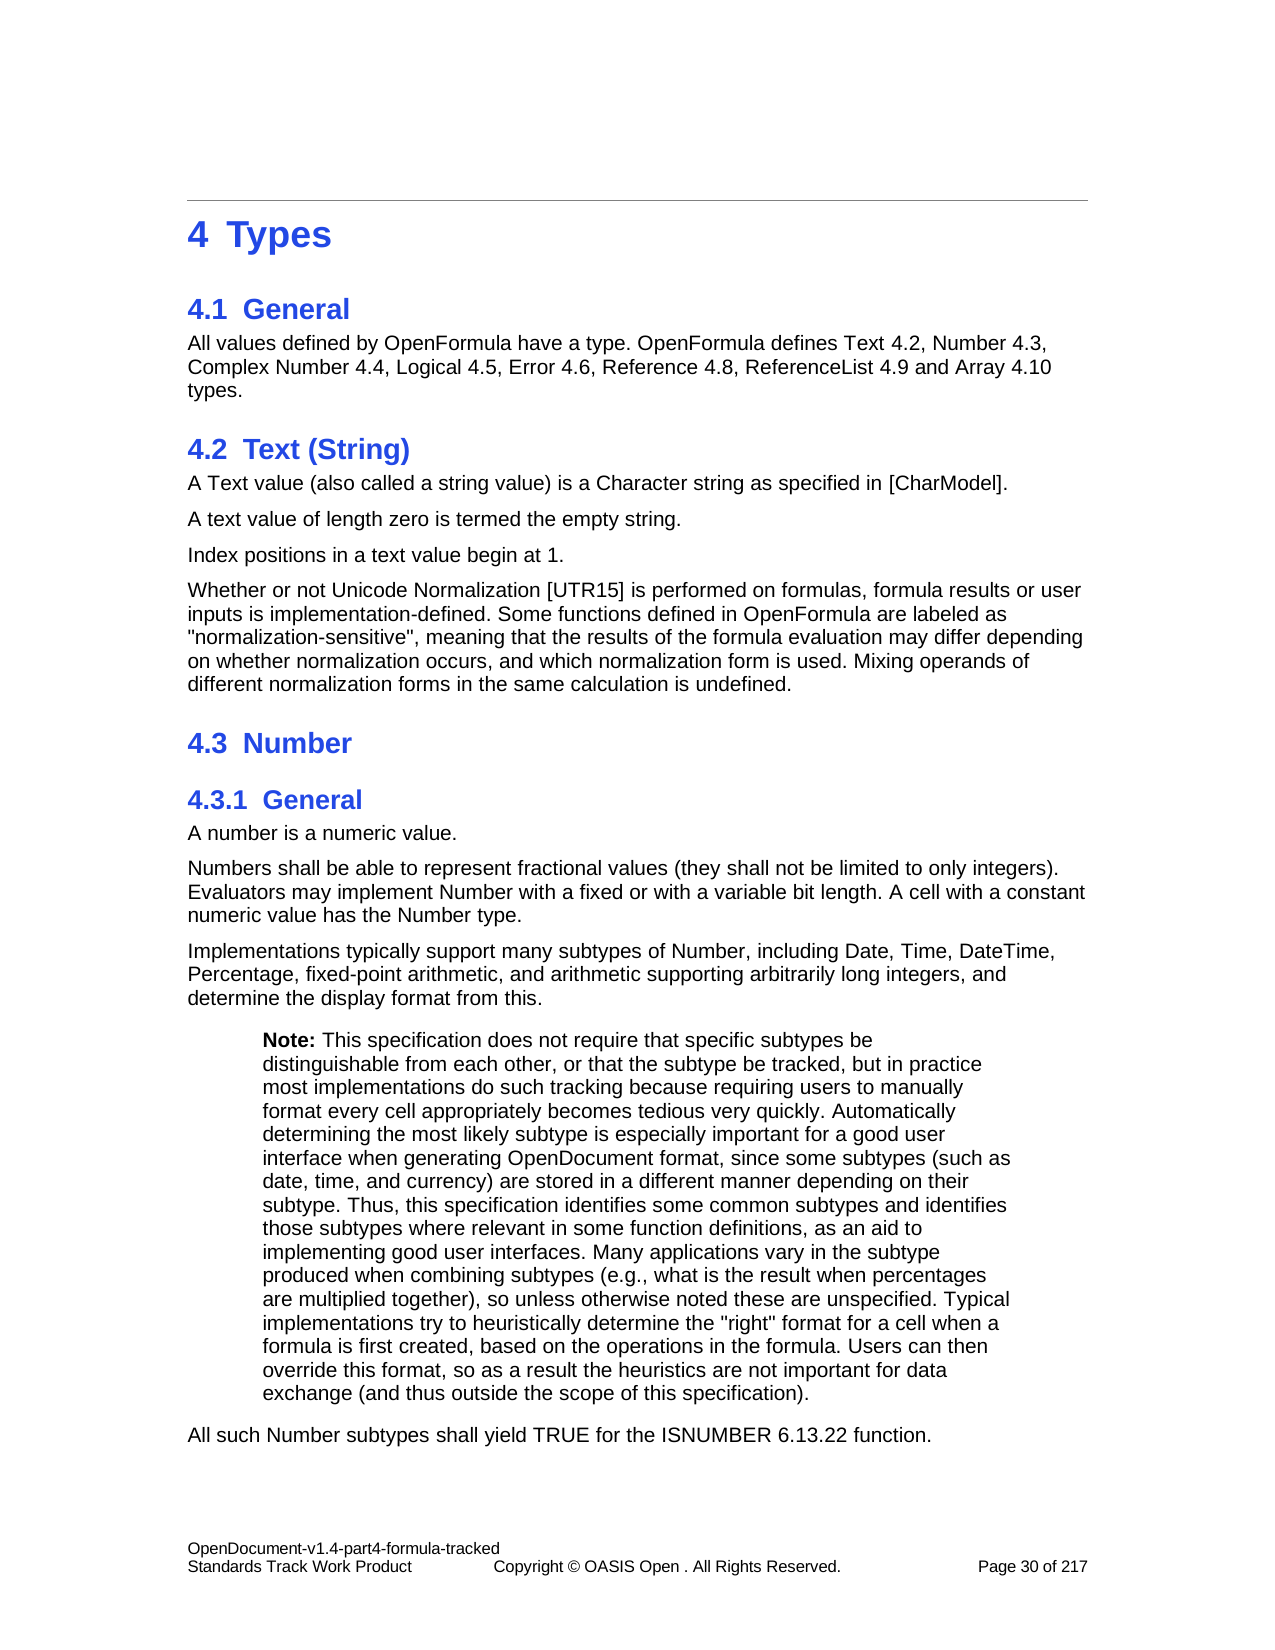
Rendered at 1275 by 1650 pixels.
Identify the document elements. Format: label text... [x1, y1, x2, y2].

text Index positions in a text value begin at 1. [187, 543, 1088, 567]
text Numbers shall be able to represent fractional values (they shall not be limited to only integers). Evaluators may implement Number with a fixed or with a variable bit length. A cell with a constant numeric value has the Number type. [187, 857, 1088, 927]
subtitle General [187, 785, 1088, 815]
subtitle Types [187, 201, 1088, 256]
text All such Number subtypes shall yield TRUE for the ISNUMBER 6.13.22 function. [187, 1424, 1088, 1447]
text A number is a numeric value. [187, 821, 1088, 844]
text Whether or not Unicode Normalization [UTR15] is performed on formulas, formula results or user inputs is implementation-defined. Some functions defined in OpenFormula are labeled as "normalization-sensitive", meaning that the results of the formula evaluation may differ depending on whether normalization occurs, and which normalization form is used. Mixing operands of different normalization forms in the same calculation is undefined. [187, 579, 1088, 696]
text All values defined by OpenFormula have a type. OpenFormula defines Text 4.2, Number 4.3, Complex Number 4.4, Logical 4.5, Error 4.6, Reference 4.8, ReferenceList 4.9 and Array 4.10 types. [187, 332, 1088, 402]
text Implementations typically support many subtypes of Number, including Date, Time, DateTime, Percentage, fixed-point arithmetic, and arithmetic supporting arbitrarily long integers, and determine the display format from this. [187, 939, 1088, 1010]
subtitle Number [187, 727, 1088, 760]
subtitle Text (String) [187, 433, 1088, 466]
text A Text value (also called a string value) is a Character string as specified in [CharModel]. [187, 472, 1088, 495]
text Note: This specification does not require that specific subtypes be distinguishable from each other, or that the subtype be tracked, but in practice most implementations do such tracking because requiring users to manually format every cell appropriately becomes tedious very quickly. Automatically determining the most likely subtype is especially important for a good user interface when generating OpenDocument format, since some subtypes (such as date, time, and currency) are stored in a different manner depending on their subtype. Thus, this specification identifies some common subtypes and identifies those subtypes where relevant in some function definitions, as an aid to implementing good user interfaces. Many applications vary in the subtype produced when combining subtypes (e.g., what is the result when percentages are multiplied together), so unless otherwise noted these are unspecified. Typical implementations try to heuristically determine the "right" format for a cell when a formula is first created, based on the operations in the formula. Users can then override this format, so as a result the heuristics are not important for data exchange (and thus outside the scope of this specification). [262, 1028, 1013, 1405]
subtitle General [187, 293, 1088, 326]
text A text value of length zero is termed the empty string. [187, 507, 1088, 531]
